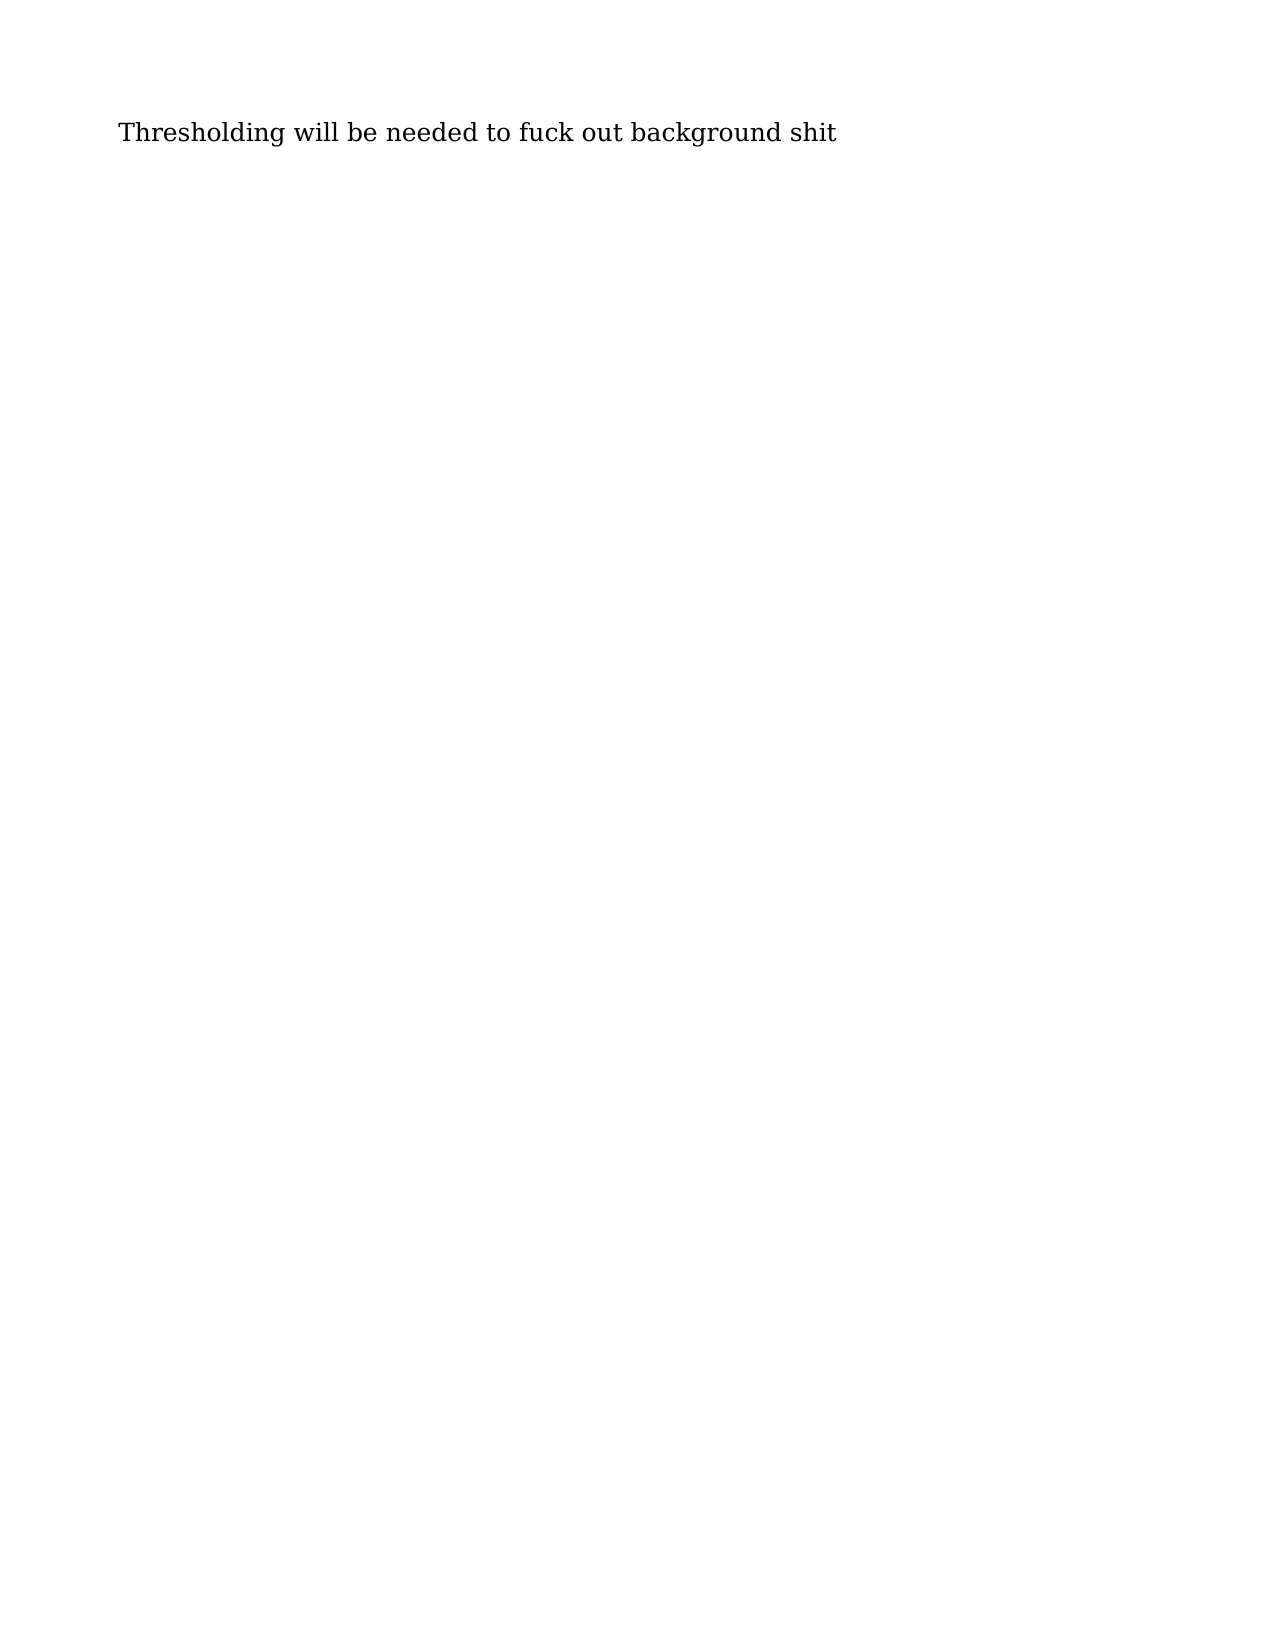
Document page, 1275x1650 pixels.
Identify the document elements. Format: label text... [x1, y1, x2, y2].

text Thresholding will be needed to fuck out background shit [118, 118, 1157, 147]
